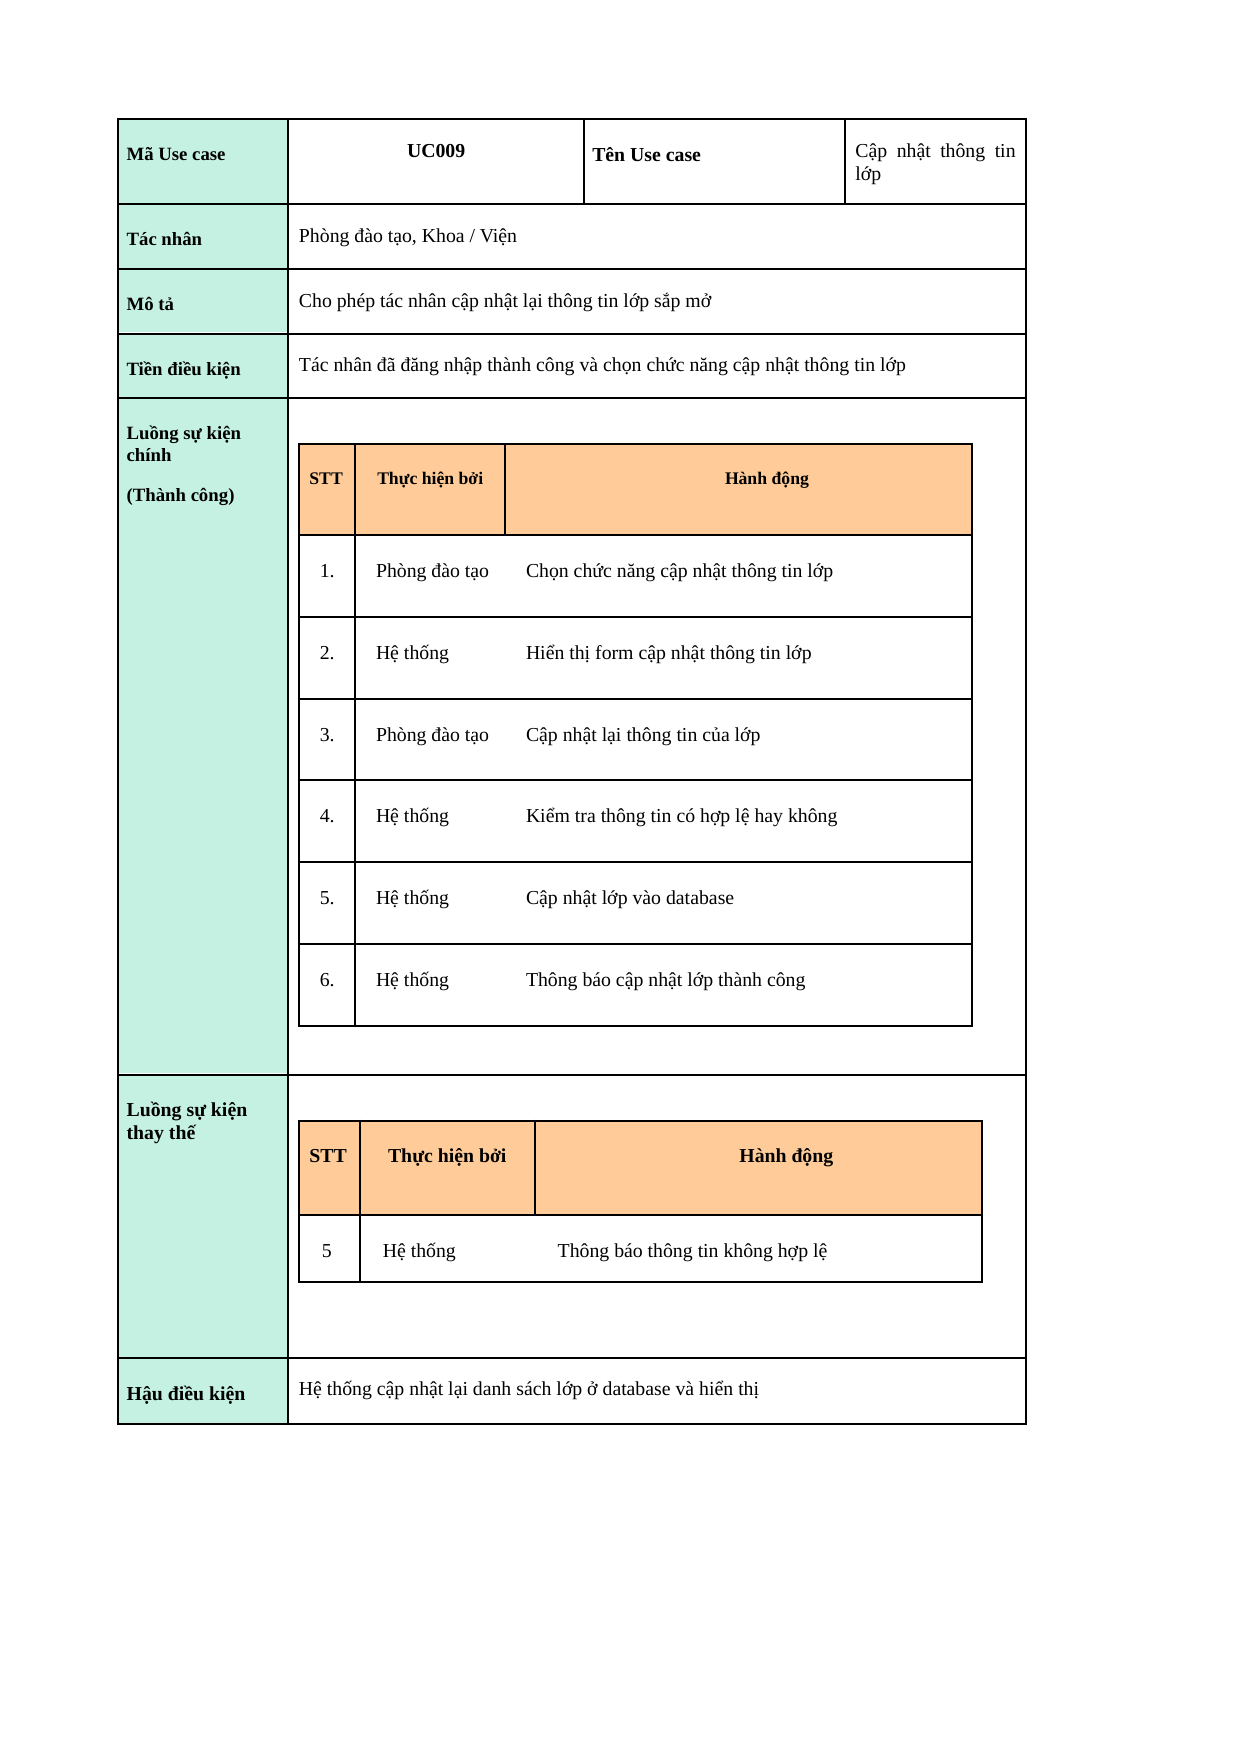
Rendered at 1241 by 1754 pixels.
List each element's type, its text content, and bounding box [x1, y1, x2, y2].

table_cell Kiểm tra thông tin có hợp lệ hay không [505, 781, 971, 861]
table_header Hành động [536, 1122, 981, 1214]
table_cell Hậu điều kiện [119, 1359, 287, 1423]
table_cell Tác nhân [119, 205, 287, 268]
table_cell Hệ thống [356, 618, 505, 697]
table_header UC009 [289, 120, 583, 203]
table_cell 5 [300, 1216, 359, 1281]
table_cell Luồng sự kiện chính (Thành công) [119, 399, 287, 1073]
table_cell Thông báo thông tin không hợp lệ [535, 1216, 981, 1281]
table_cell Phòng đào tạo [356, 700, 505, 779]
table_cell 5. [300, 863, 354, 943]
table_cell Chọn chức năng cập nhật thông tin lớp [505, 536, 971, 616]
table_cell 1. [300, 536, 354, 616]
table_cell [289, 1076, 1025, 1357]
table_cell Hệ thống [361, 1216, 534, 1281]
table_header STT [300, 445, 354, 534]
table_cell Hệ thống [356, 945, 505, 1024]
table_header Thực hiện bởi [361, 1122, 534, 1214]
table_cell Tác nhân đã đăng nhập thành công và chọn chức năng cập nhật thông tin lớp [289, 335, 1025, 397]
table_cell Thông báo cập nhật lớp thành công [505, 945, 971, 1024]
table_header Cập nhật thông tin lớp [846, 120, 1025, 203]
table_cell 6. [300, 945, 354, 1024]
table_header Thực hiện bởi [356, 445, 504, 534]
table_cell Hệ thống [356, 781, 505, 861]
table_cell Tiền điều kiện [119, 335, 287, 397]
table_cell Hiển thị form cập nhật thông tin lớp [505, 618, 971, 697]
table_cell Phòng đào tạo [356, 536, 505, 616]
table_header Mã Use case [119, 120, 287, 203]
table_cell 3. [300, 700, 354, 779]
table_cell Cập nhật lại thông tin của lớp [505, 700, 971, 779]
table_header Hành động [506, 445, 971, 534]
table_cell Hệ thống cập nhật lại danh sách lớp ở database và hiển thị [289, 1359, 1025, 1423]
table_cell Cập nhật lớp vào database [505, 863, 971, 943]
table_header Tên Use case [585, 120, 844, 203]
table_cell Mô tả [119, 270, 287, 332]
table_cell Phòng đào tạo, Khoa / Viện [289, 205, 1025, 268]
table_cell 4. [300, 781, 354, 861]
table_cell Cho phép tác nhân cập nhật lại thông tin lớp sắp mở [289, 270, 1025, 332]
table_cell [289, 399, 1025, 1073]
table_cell Luồng sự kiện thay thế [119, 1076, 287, 1357]
table_header STT [300, 1122, 359, 1214]
table_cell Hệ thống [356, 863, 505, 943]
table_cell 2. [300, 618, 354, 697]
